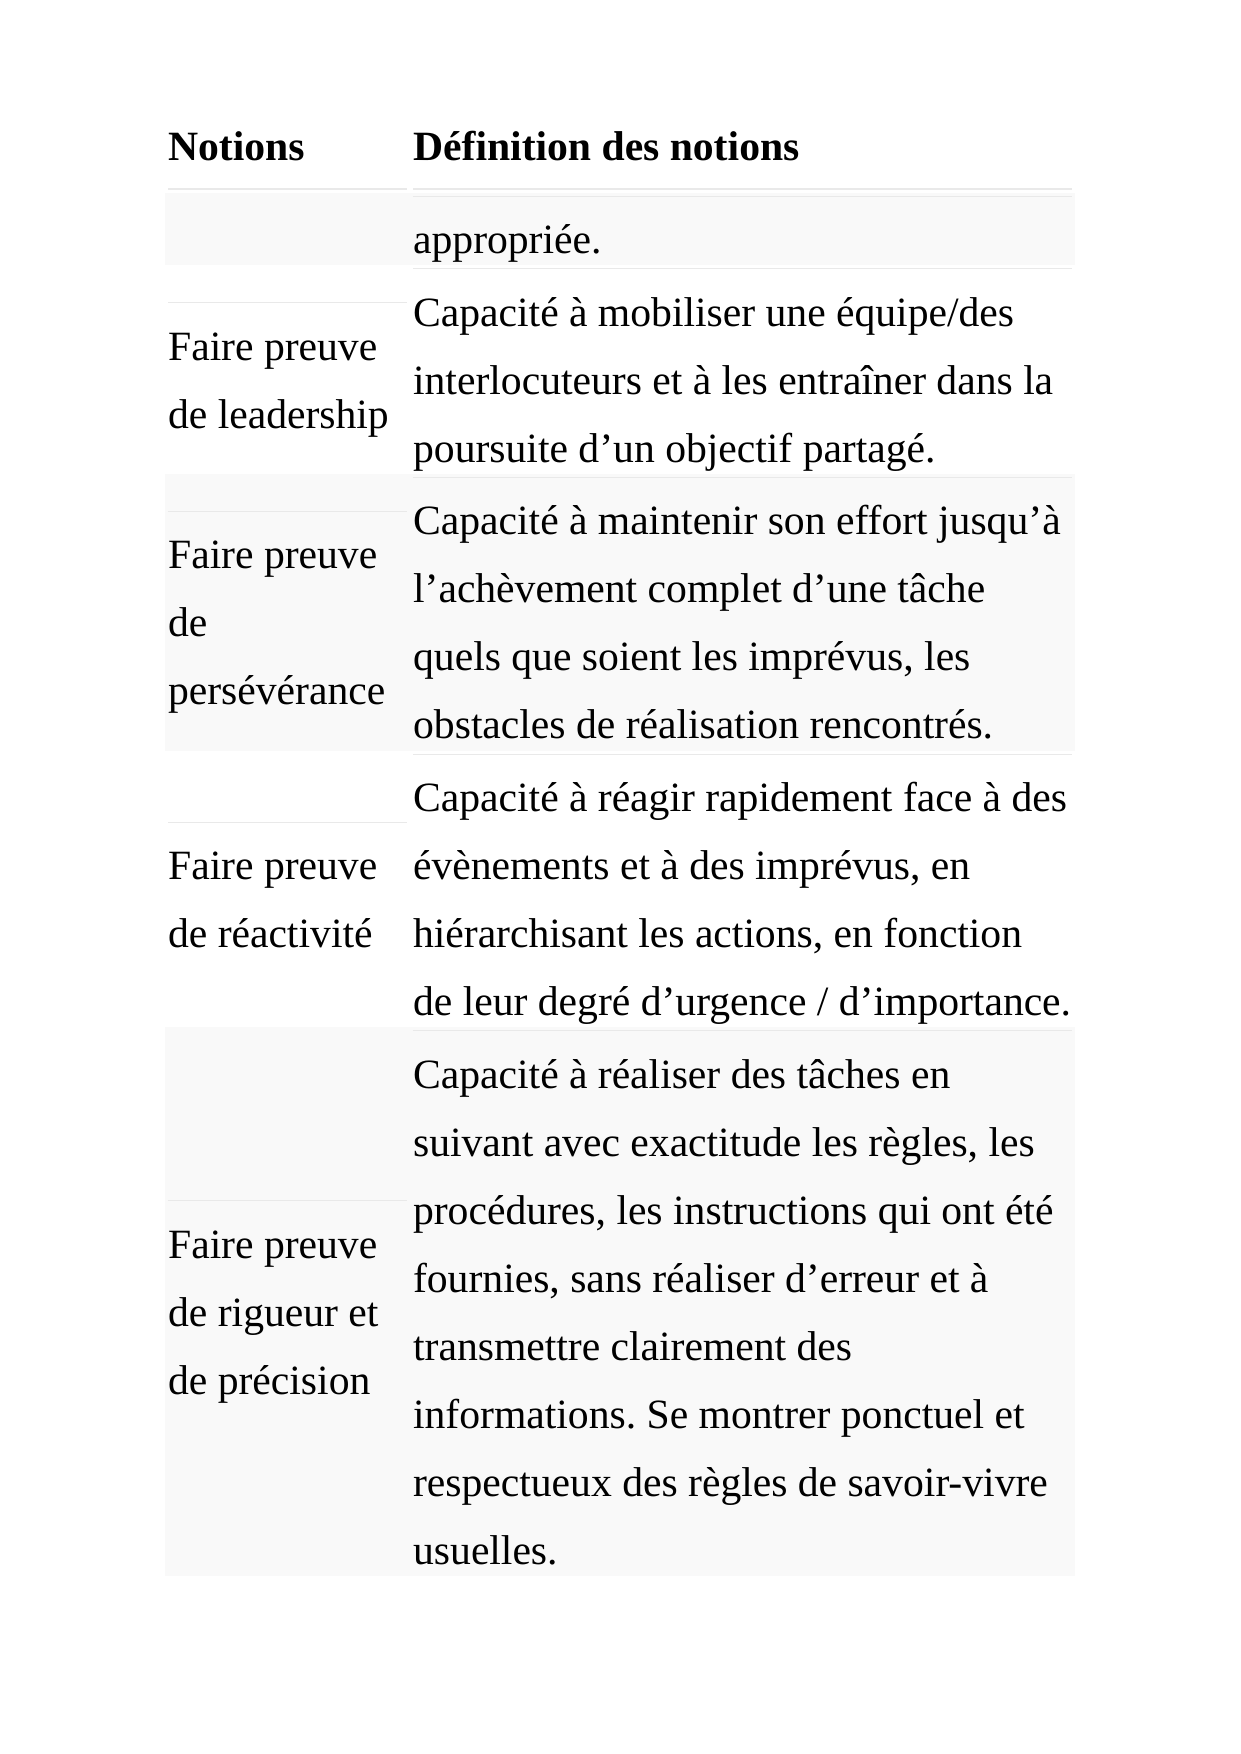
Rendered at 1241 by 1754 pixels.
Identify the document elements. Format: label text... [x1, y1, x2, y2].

table_cell [165, 193, 410, 265]
table_cell Capacité à maintenir son effort jusqu’à l’achèvement complet d’une tâche quels que soient les imprévus, les obstacles de réalisation rencontrés. [410, 474, 1075, 751]
table_cell Faire preuve de réactivité [165, 751, 410, 1027]
table_cell Capacité à réagir rapidement face à des évènements et à des imprévus, en hiérarchisant les actions, en fonction de leur degré d’urgence / d’importance. [410, 751, 1075, 1027]
table_header Définition des notions [410, 118, 1075, 193]
table_cell Faire preuve de persévérance [165, 474, 410, 751]
table_cell Capacité à réaliser des tâches en suivant avec exactitude les règles, les procédures, les instructions qui ont été fournies, sans réaliser d’erreur et à transmettre clairement des informations. Se montrer ponctuel et respectueux des règles de savoir-vivre usuelles. [410, 1027, 1075, 1576]
table_cell appropriée. [410, 193, 1075, 265]
table_cell Faire preuve de rigueur et de précision [165, 1027, 410, 1576]
table_cell Capacité à mobiliser une équipe/des interlocuteurs et à les entraîner dans la poursuite d’un objectif partagé. [410, 265, 1075, 474]
table_cell Faire preuve de leadership [165, 265, 410, 474]
table_header Notions [165, 118, 410, 193]
